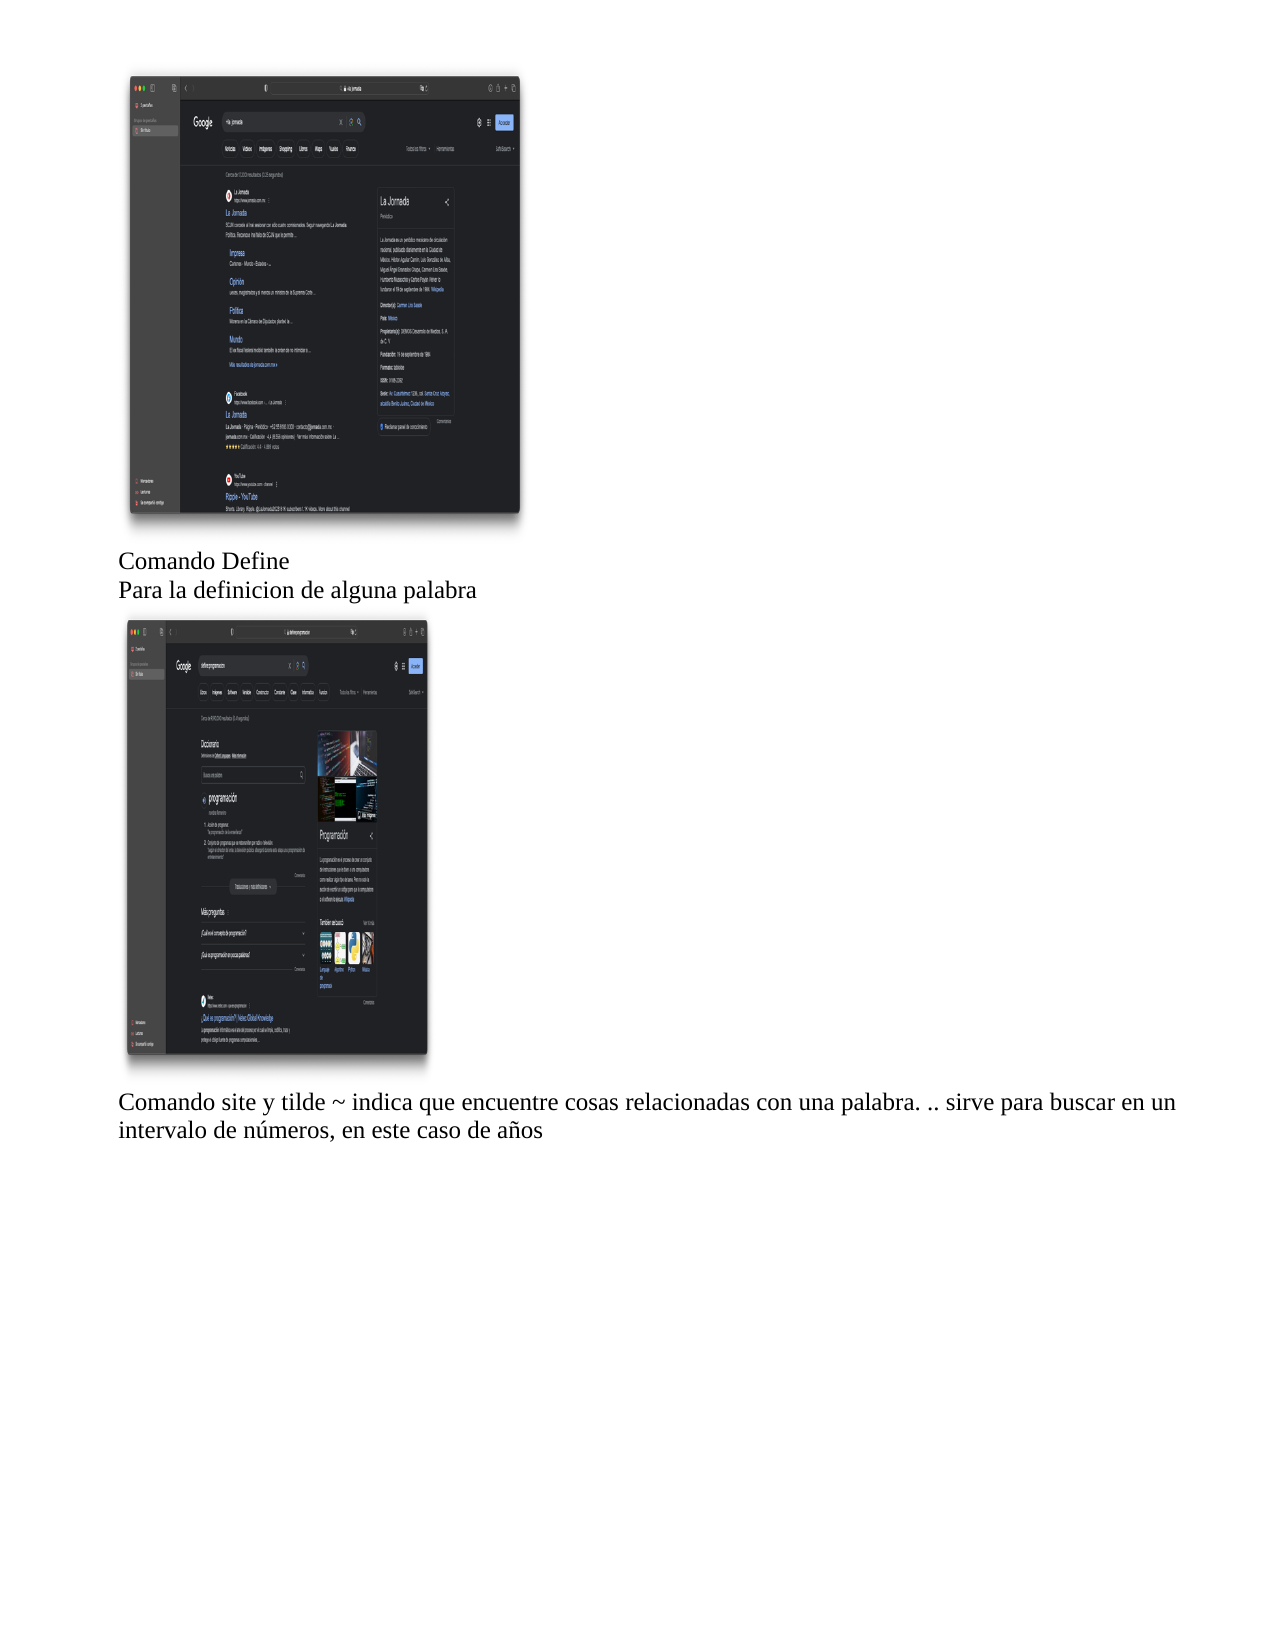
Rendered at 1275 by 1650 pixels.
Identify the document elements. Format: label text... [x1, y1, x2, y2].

text Para la definicion de alguna palabra [118, 575, 1205, 603]
text Comando site y tilde ~ indica que encuentre cosas relacionadas con una palabra. .. sirve para buscar en un intervalo de números, en este caso de años [118, 1087, 1205, 1144]
text Comando Define [118, 546, 1205, 575]
